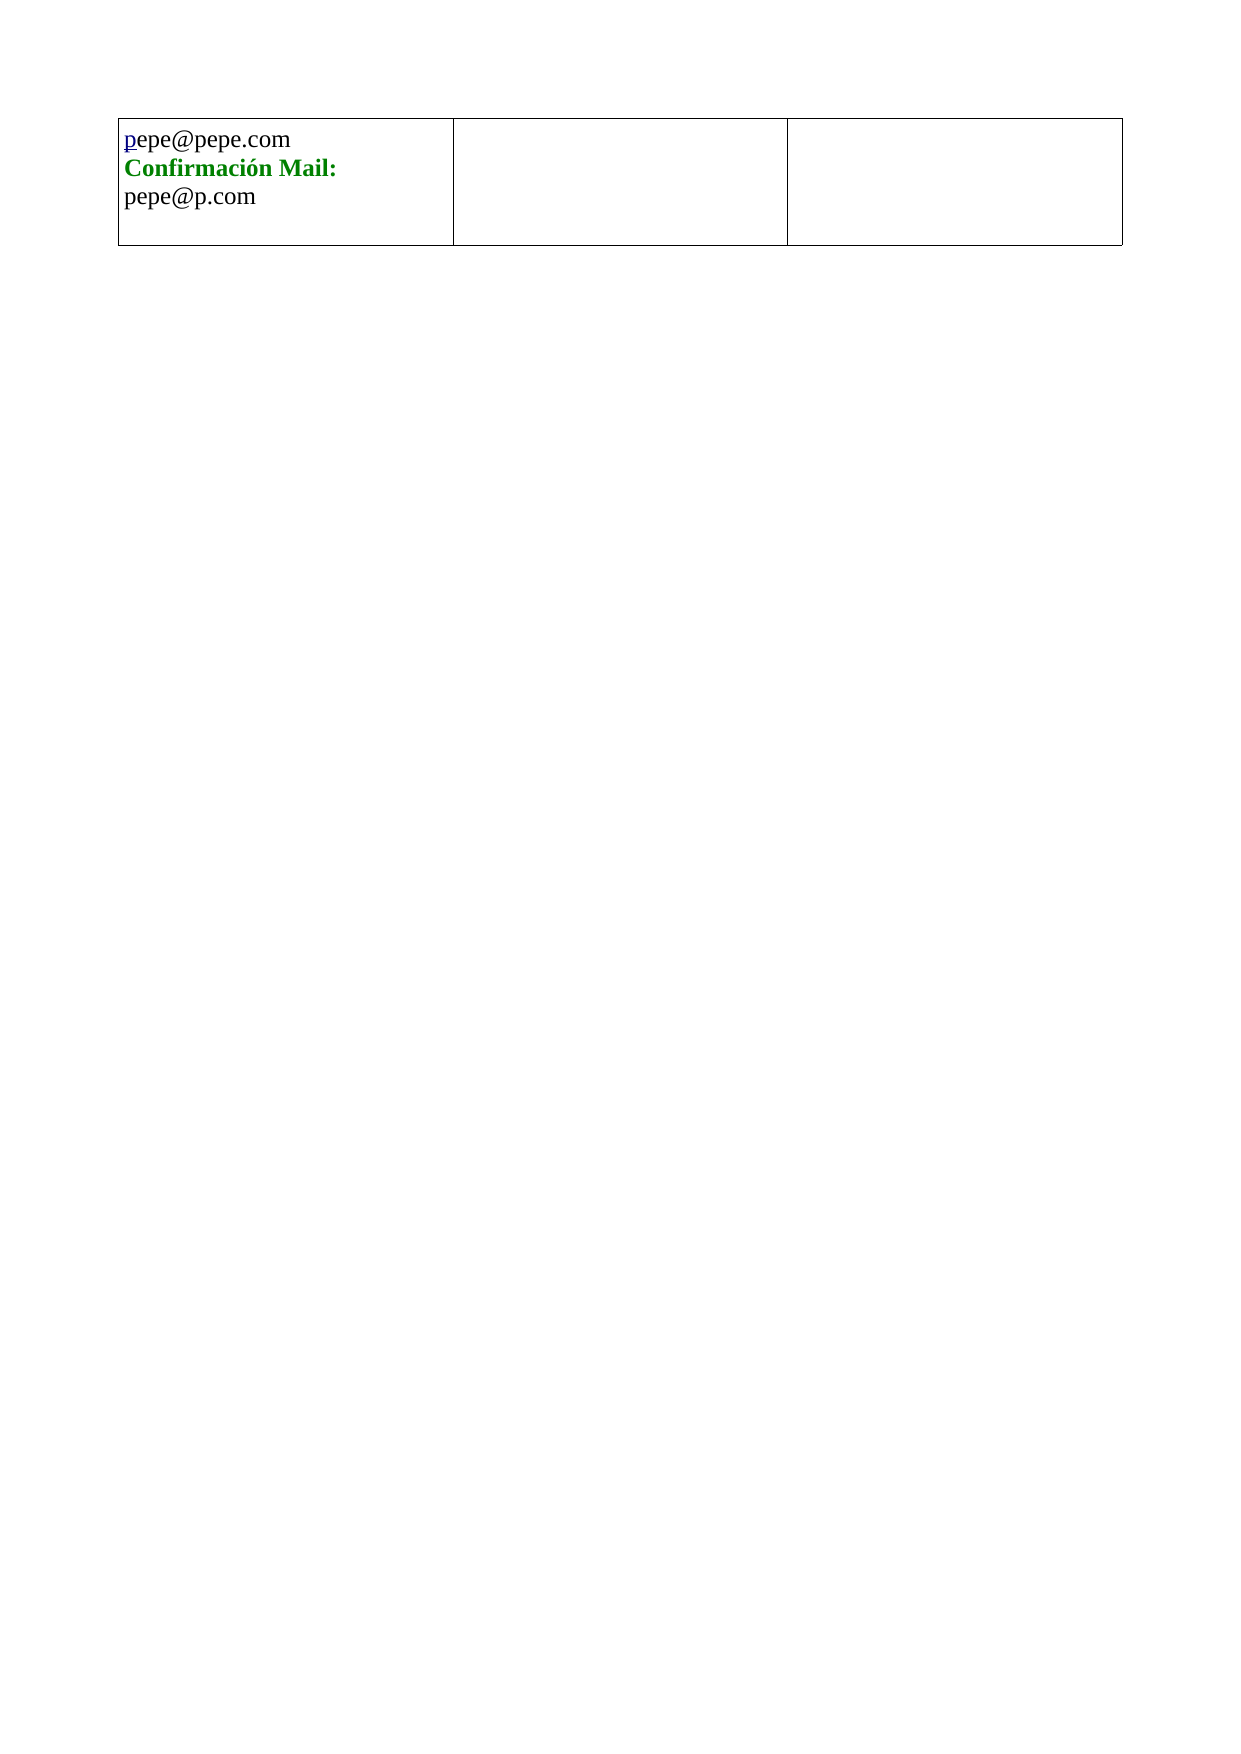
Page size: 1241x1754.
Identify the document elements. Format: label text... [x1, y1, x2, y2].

table_cell [788, 119, 1122, 245]
table_cell [454, 119, 787, 245]
table_cell pepe@pepe.com Confirmación Mail: pepe@p.com [119, 119, 453, 245]
